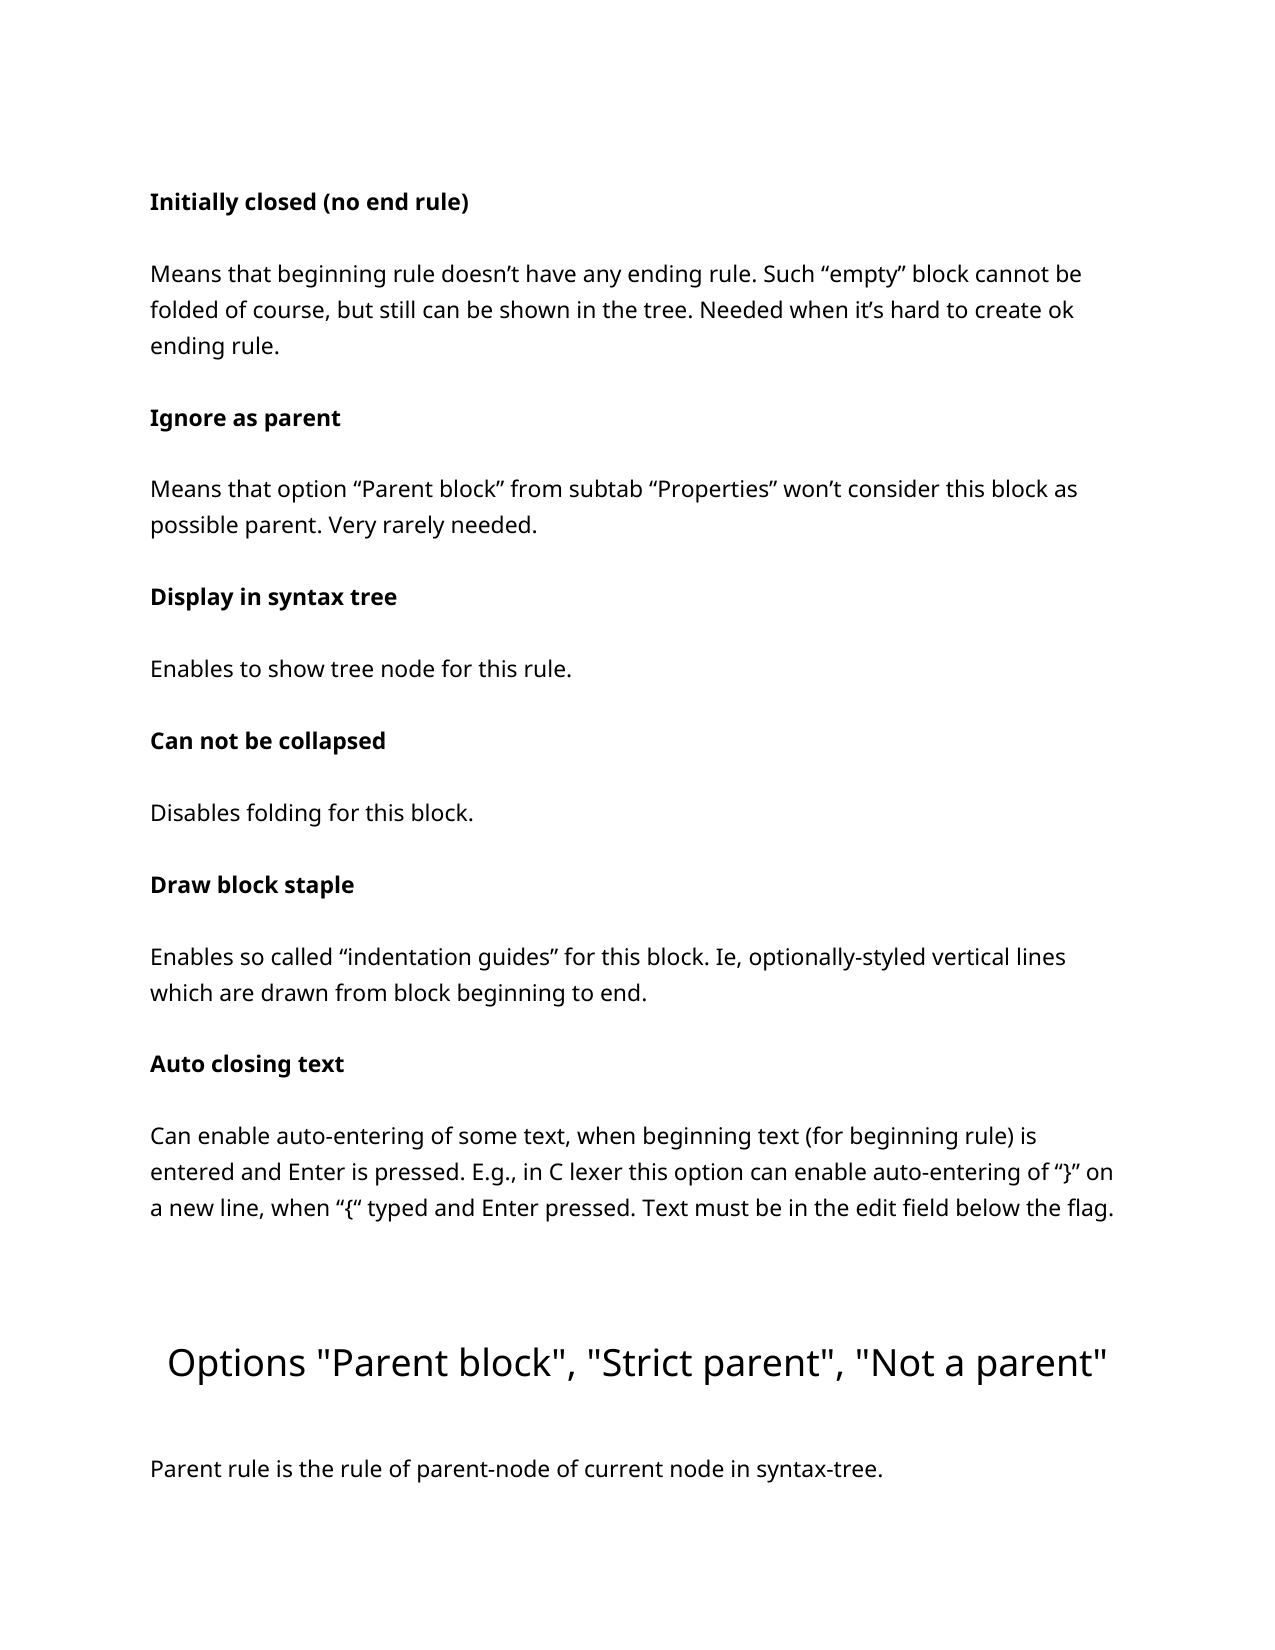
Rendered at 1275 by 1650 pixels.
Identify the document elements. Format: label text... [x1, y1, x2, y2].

subtitle Options "Parent block", "Strict parent", "Not a parent" [150, 1336, 1125, 1387]
subtitle Draw block staple [150, 869, 1125, 900]
text Disables folding for this block. [150, 797, 1125, 828]
subtitle Ignore as parent [150, 402, 1125, 433]
subtitle Auto closing text [150, 1048, 1125, 1080]
text Parent rule is the rule of parent-node of current node in syntax-tree. [150, 1453, 1125, 1484]
text Enables so called “indentation guides” for this block. Ie, optionally-styled vertical lines which are drawn from block beginning to end. [150, 941, 1125, 1008]
text Means that option “Parent block” from subtab “Properties” won’t consider this block as possible parent. Very rarely needed. [150, 473, 1125, 541]
text Means that beginning rule doesn’t have any ending rule. Such “empty” block cannot be folded of course, but still can be shown in the tree. Needed when it’s hard to create ok ending rule. [150, 258, 1125, 361]
text Enables to show tree node for this rule. [150, 653, 1125, 684]
subtitle Can not be collapsed [150, 725, 1125, 756]
subtitle Initially closed (no end rule) [150, 186, 1125, 217]
text Can enable auto-entering of some text, when beginning text (for beginning rule) is entered and Enter is pressed. E.g., in C lexer this option can enable auto-entering of “}” on a new line, when “{“ typed and Enter pressed. Text must be in the edit field below the flag. [150, 1120, 1125, 1223]
subtitle Display in syntax tree [150, 581, 1125, 612]
